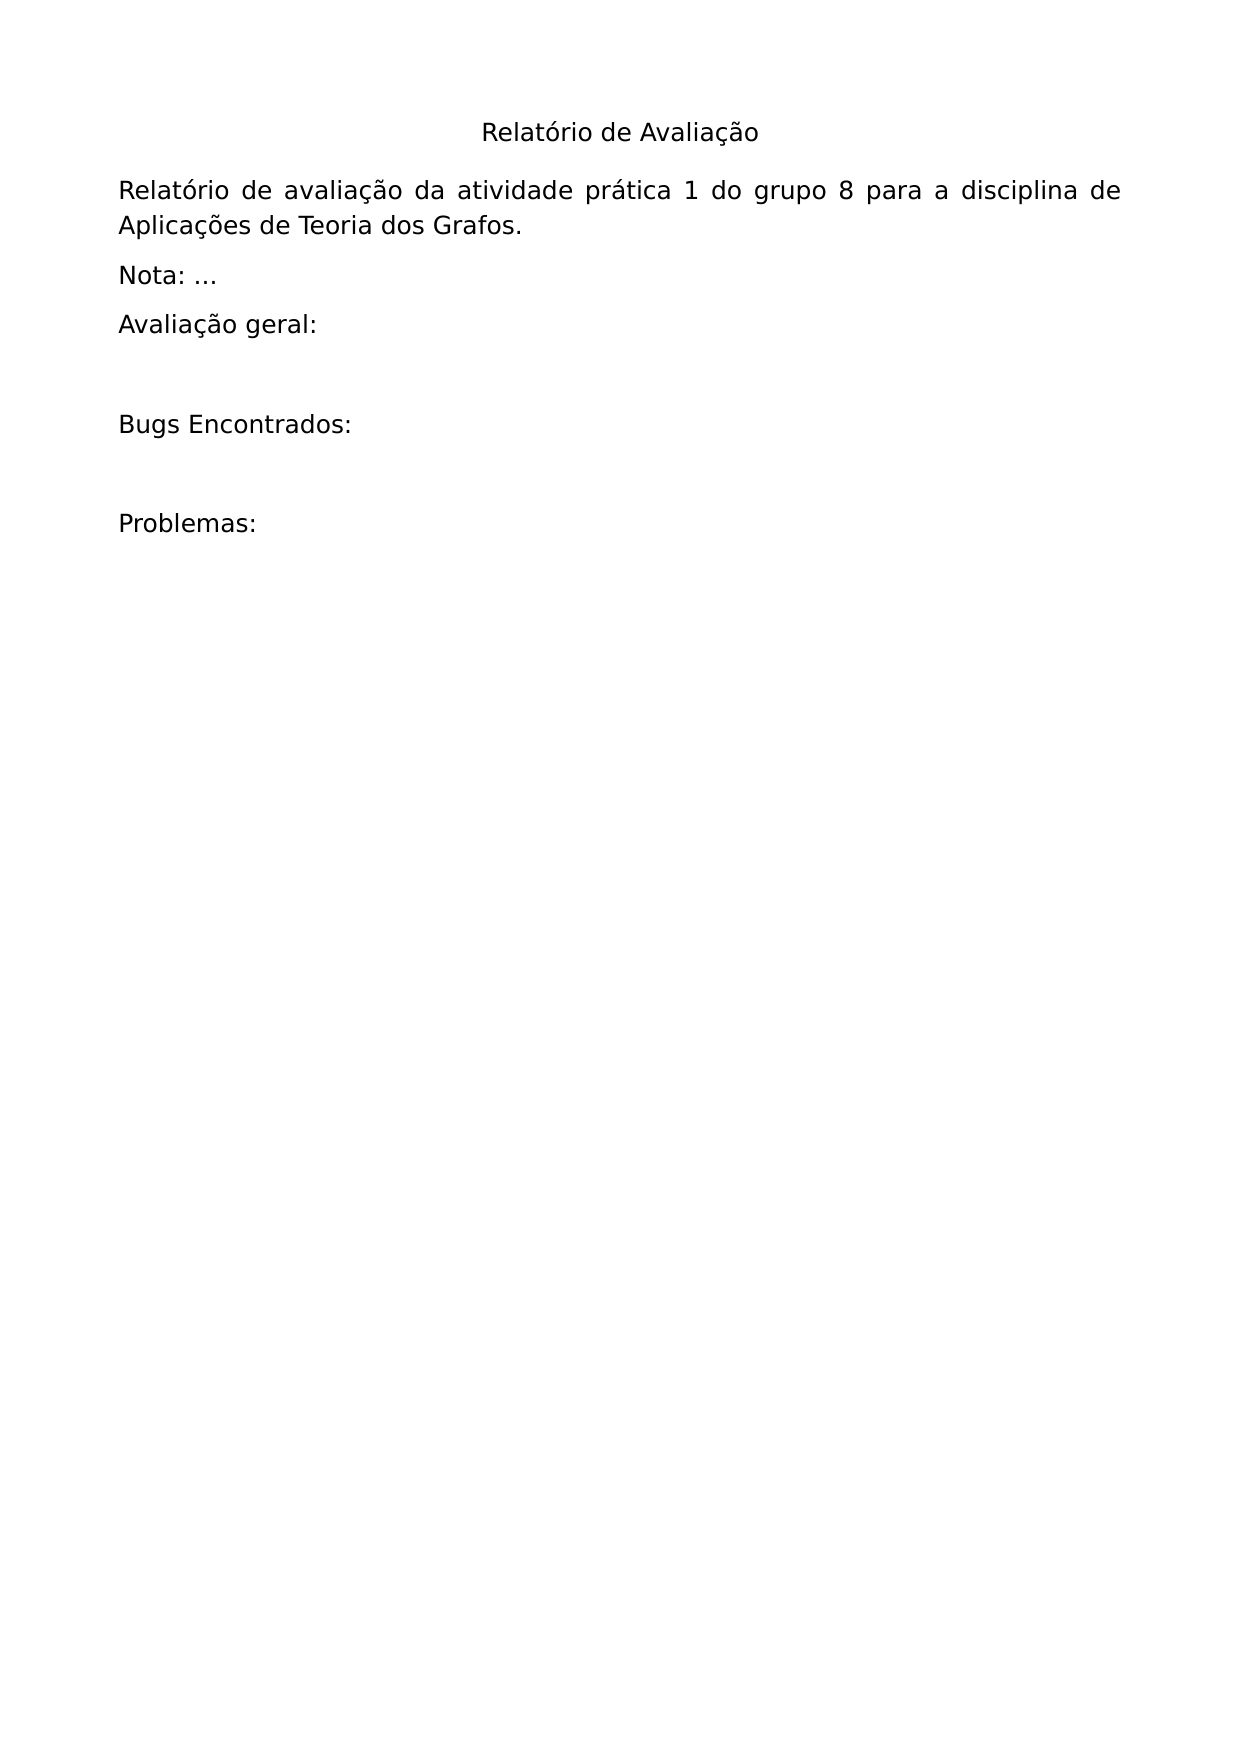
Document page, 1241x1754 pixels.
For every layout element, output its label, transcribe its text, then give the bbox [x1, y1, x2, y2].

text Nota: ... [118, 261, 1122, 290]
text Relatório de avaliação da atividade prática 1 do grupo 8 para a disciplina de Aplicações de Teoria dos Grafos. [118, 176, 1122, 241]
text Bugs Encontrados: [118, 410, 1122, 439]
text Relatório de Avaliação [118, 118, 1122, 147]
text Avaliação geral: [118, 311, 1122, 340]
text Problemas: [118, 509, 1122, 538]
